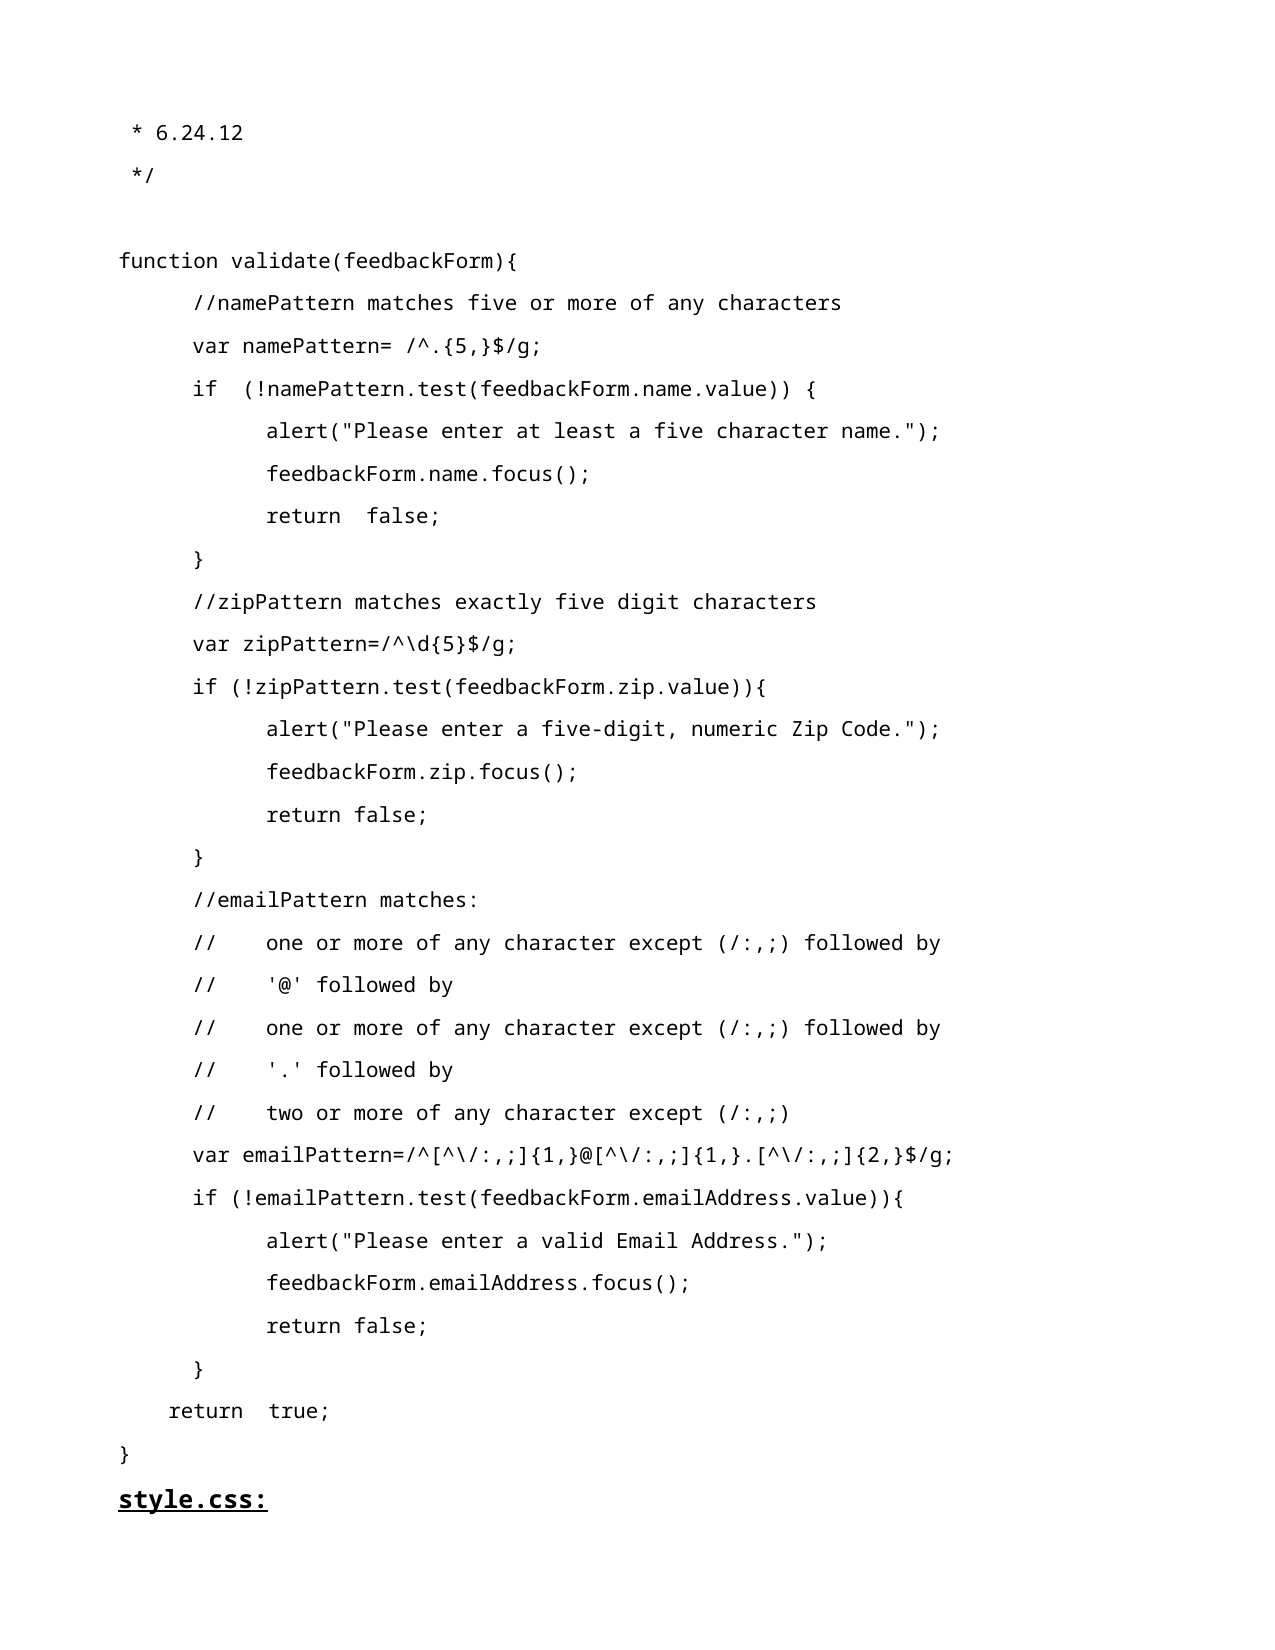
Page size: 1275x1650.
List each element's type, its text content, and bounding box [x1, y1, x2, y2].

text return false; [118, 800, 1157, 828]
text style.css: [118, 1481, 1157, 1516]
text // one or more of any character except (/:,;) followed by [118, 1013, 1157, 1041]
text alert("Please enter a five-digit, numeric Zip Code."); [118, 714, 1157, 743]
text * 6.24.12 [118, 118, 1157, 147]
text } [118, 842, 1157, 871]
text if (!zipPattern.test(feedbackForm.zip.value)){ [118, 672, 1157, 700]
text var emailPattern=/^[^\/:,;]{1,}@[^\/:,;]{1,}.[^\/:,;]{2,}$/g; [118, 1141, 1157, 1169]
text if (!emailPattern.test(feedbackForm.emailAddress.value)){ [118, 1183, 1157, 1212]
text var namePattern= /^.{5,}$/g; [118, 331, 1157, 359]
text } [118, 1439, 1157, 1467]
text return false; [118, 1311, 1157, 1339]
text } [118, 544, 1157, 573]
text feedbackForm.emailAddress.focus(); [118, 1268, 1157, 1297]
text //namePattern matches five or more of any characters [118, 288, 1157, 317]
text feedbackForm.zip.focus(); [118, 757, 1157, 786]
text feedbackForm.name.focus(); [118, 459, 1157, 487]
text // '@' followed by [118, 970, 1157, 999]
text alert("Please enter at least a five character name."); [118, 416, 1157, 445]
text alert("Please enter a valid Email Address."); [118, 1226, 1157, 1254]
text if (!namePattern.test(feedbackForm.name.value)) { [118, 374, 1157, 402]
text //zipPattern matches exactly five digit characters [118, 587, 1157, 615]
text } [118, 1354, 1157, 1382]
text // two or more of any character except (/:,;) [118, 1098, 1157, 1126]
text //emailPattern matches: [118, 885, 1157, 913]
text */ [118, 161, 1157, 189]
text var zipPattern=/^\d{5}$/g; [118, 629, 1157, 658]
text return true; [118, 1396, 1157, 1425]
text // '.' followed by [118, 1055, 1157, 1084]
text // one or more of any character except (/:,;) followed by [118, 928, 1157, 956]
text return false; [118, 502, 1157, 530]
text function validate(feedbackForm){ [118, 246, 1157, 274]
